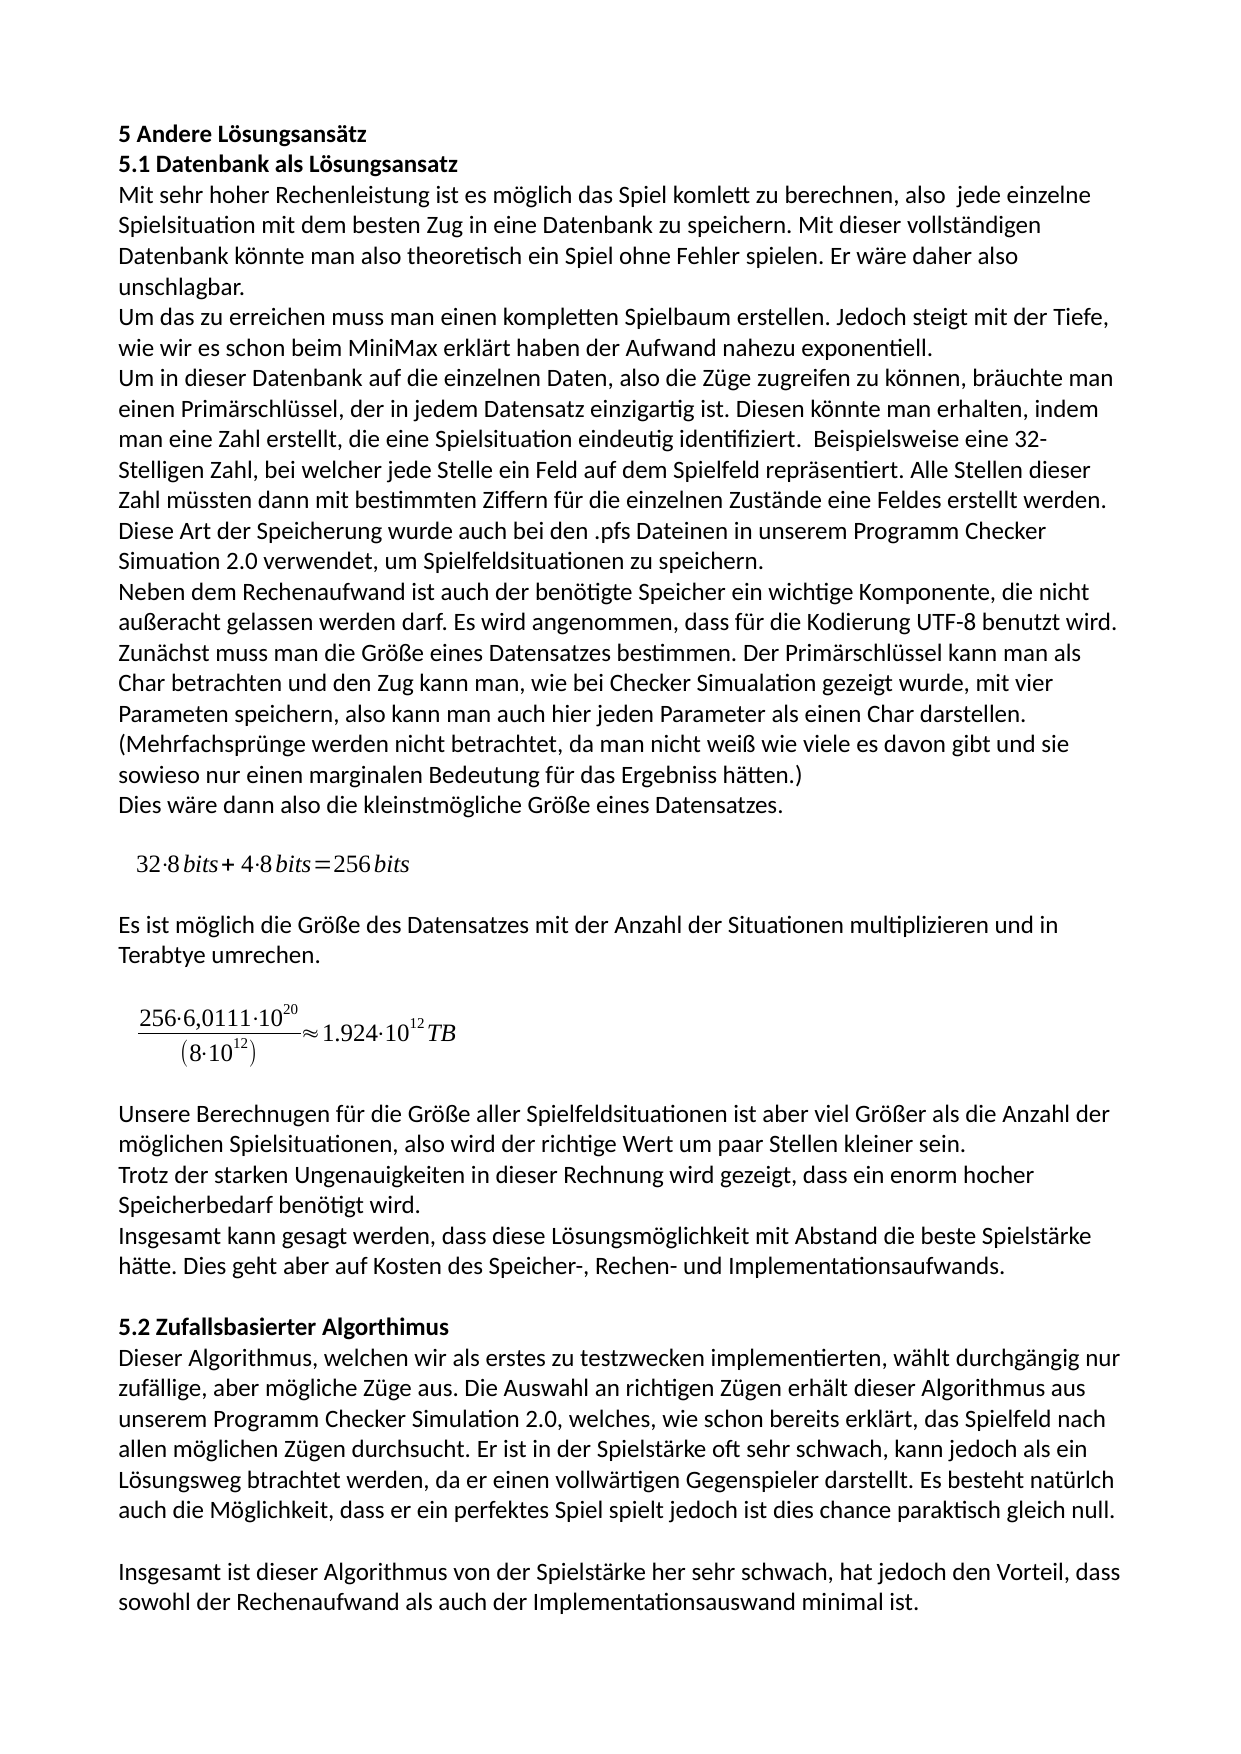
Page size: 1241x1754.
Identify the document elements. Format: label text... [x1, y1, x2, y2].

text 5.2 Zufallsbasierter Algorthimus [118, 1311, 1122, 1342]
text 5.1 Datenbank als Lösungsansatz [118, 149, 1122, 179]
text Dieser Algorithmus, welchen wir als erstes zu testzwecken implementierten, wählt durchgängig nur zufällige, aber mögliche Züge aus. Die Auswahl an richtigen Zügen erhält dieser Algorithmus aus unserem Programm Checker Simulation 2.0, welches, wie schon bereits erklärt, das Spielfeld nach allen möglichen Zügen durchsucht. Er ist in der Spielstärke oft sehr schwach, kann jedoch als ein Lösungsweg btrachtet werden, da er einen vollwärtigen Gegenspieler darstellt. Es besteht natürlch auch die Möglichkeit, dass er ein perfektes Spiel spielt jedoch ist dies chance paraktisch gleich null. [118, 1342, 1122, 1525]
text Neben dem Rechenaufwand ist auch der benötigte Speicher ein wichtige Komponente, die nicht außeracht gelassen werden darf. Es wird angenommen, dass für die Kodierung UTF-8 benutzt wird. [118, 576, 1122, 637]
text Mit sehr hoher Rechenleistung ist es möglich das Spiel komlett zu berechnen, also jede einzelne Spielsituation mit dem besten Zug in eine Datenbank zu speichern. Mit dieser vollständigen Datenbank könnte man also theoretisch ein Spiel ohne Fehler spielen. Er wäre daher also unschlagbar. [118, 179, 1122, 301]
text Insgesamt kann gesagt werden, dass diese Lösungsmöglichkeit mit Abstand die beste Spielstärke hätte. Dies geht aber auf Kosten des Speicher-, Rechen- und Implementationsaufwands. [118, 1220, 1122, 1281]
text Diese Art der Speicherung wurde auch bei den .pfs Dateinen in unserem Programm Checker Simuation 2.0 verwendet, um Spielfeldsituationen zu speichern. [118, 515, 1122, 576]
text Insgesamt ist dieser Algorithmus von der Spielstärke her sehr schwach, hat jedoch den Vorteil, dass sowohl der Rechenaufwand als auch der Implementationsauswand minimal ist. [118, 1556, 1122, 1617]
text Es ist möglich die Größe des Datensatzes mit der Anzahl der Situationen multiplizieren und in Terabtye umrechen. [118, 909, 1122, 970]
text Um das zu erreichen muss man einen kompletten Spielbaum erstellen. Jedoch steigt mit der Tiefe, wie wir es schon beim MiniMax erklärt haben der Aufwand nahezu exponentiell. [118, 301, 1122, 362]
text Trotz der starken Ungenauigkeiten in dieser Rechnung wird gezeigt, dass ein enorm hocher Speicherbedarf benötigt wird. [118, 1159, 1122, 1220]
text Unsere Berechnugen für die Größe aller Spielfeldsituationen ist aber viel Größer als die Anzahl der möglichen Spielsituationen, also wird der richtige Wert um paar Stellen kleiner sein. [118, 1098, 1122, 1159]
text Dies wäre dann also die kleinstmögliche Größe eines Datensatzes. [118, 789, 1122, 820]
text Zunächst muss man die Größe eines Datensatzes bestimmen. Der Primärschlüssel kann man als Char betrachten und den Zug kann man, wie bei Checker Simualation gezeigt wurde, mit vier Parameten speichern, also kann man auch hier jeden Parameter als einen Char darstellen. (Mehrfachsprünge werden nicht betrachtet, da man nicht weiß wie viele es davon gibt und sie sowieso nur einen marginalen Bedeutung für das Ergebniss hätten.) [118, 637, 1122, 789]
text Um in dieser Datenbank auf die einzelnen Daten, also die Züge zugreifen zu können, bräuchte man einen Primärschlüssel, der in jedem Datensatz einzigartig ist. Diesen könnte man erhalten, indem man eine Zahl erstellt, die eine Spielsituation eindeutig identifiziert. Beispielsweise eine 32-Stelligen Zahl, bei welcher jede Stelle ein Feld auf dem Spielfeld repräsentiert. Alle Stellen dieser Zahl müssten dann mit bestimmten Ziffern für die einzelnen Zustände eine Feldes erstellt werden. [118, 362, 1122, 515]
text 5 Andere Lösungsansätz [118, 118, 1122, 149]
